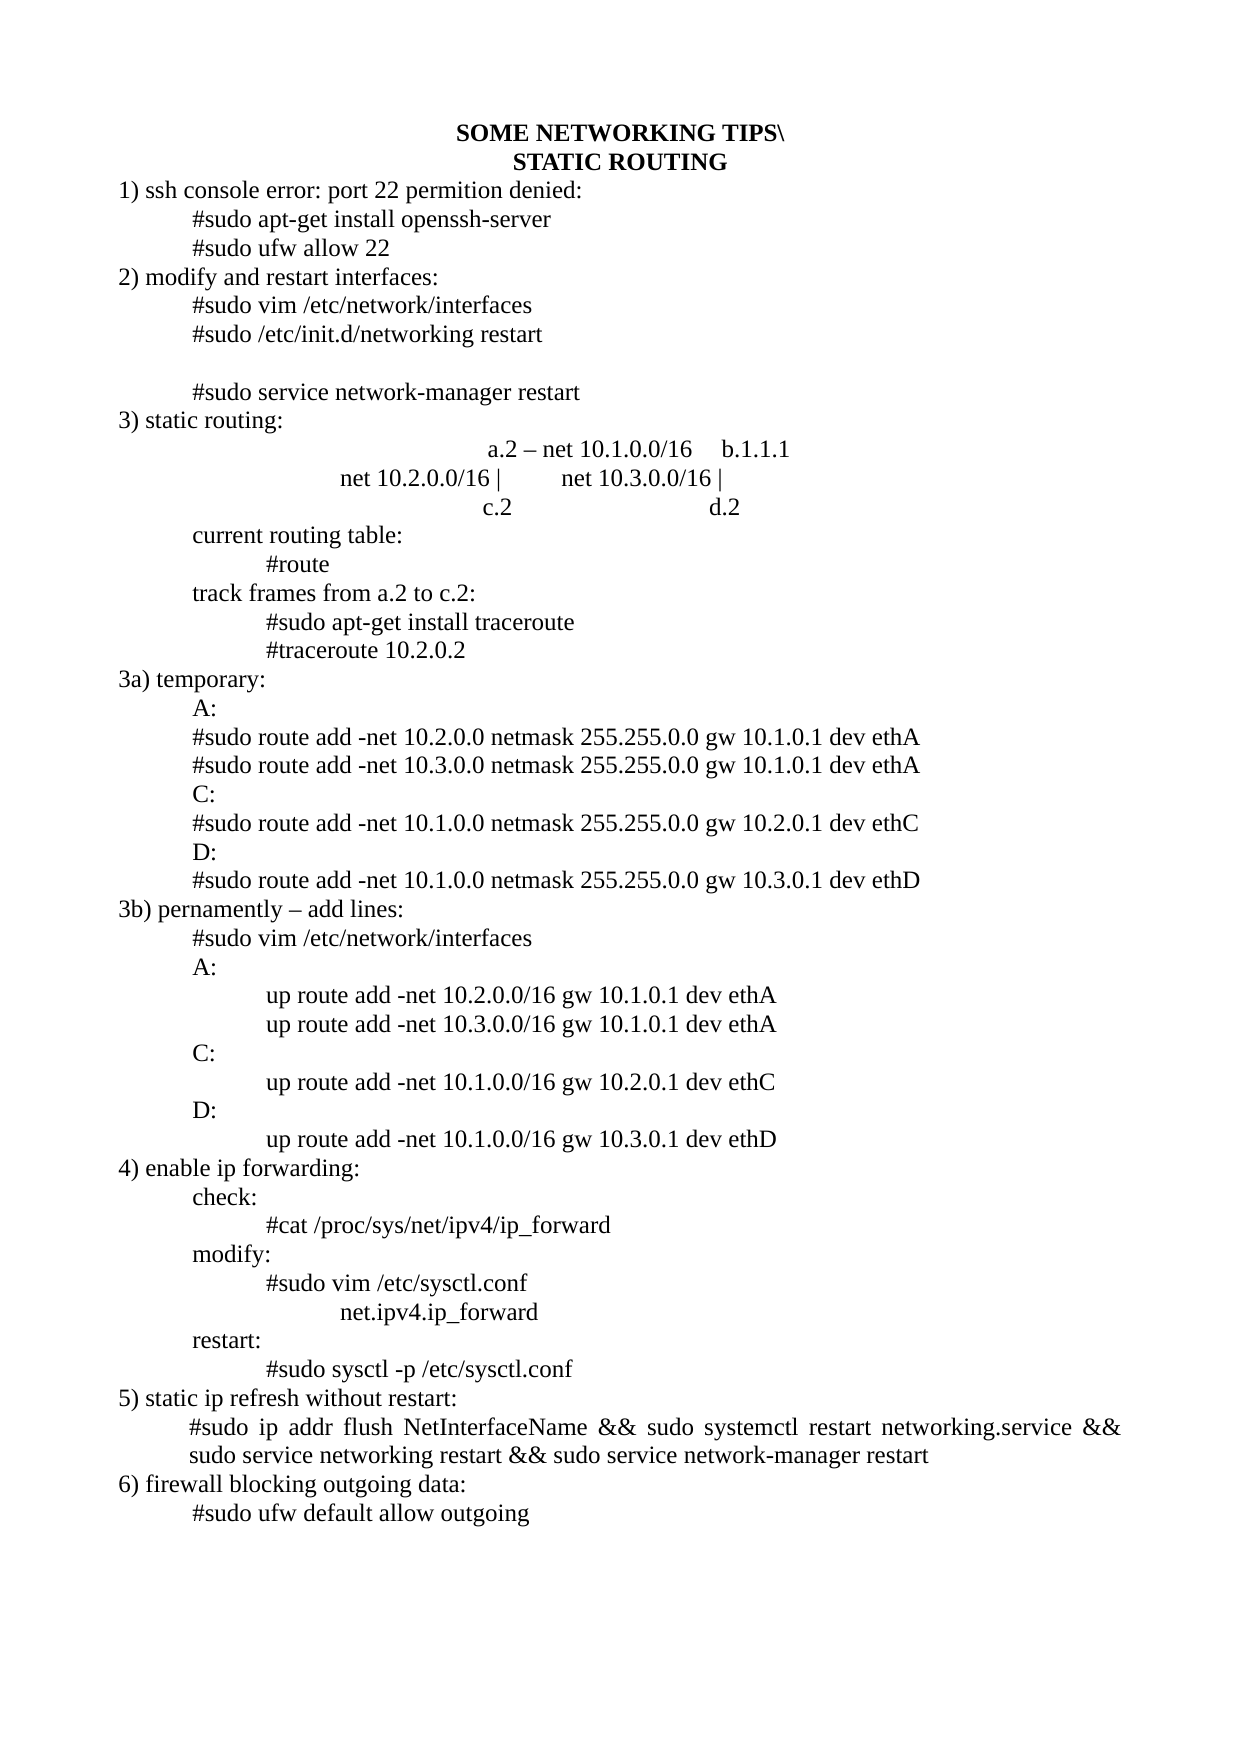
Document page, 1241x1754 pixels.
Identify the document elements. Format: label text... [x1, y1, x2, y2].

text #sudo service network-manager restart [118, 377, 1122, 406]
text 5) static ip refresh without restart: [118, 1383, 1122, 1412]
text net 10.2.0.0/16 | net 10.3.0.0/16 | [118, 463, 1122, 492]
text a.2 – net 10.1.0.0/16 b.1.1.1 [118, 434, 1122, 463]
text #sudo ufw allow 22 [118, 233, 1122, 262]
text #route [118, 549, 1122, 578]
text #sudo route add -net 10.1.0.0 netmask 255.255.0.0 gw 10.2.0.1 dev ethC [118, 808, 1122, 837]
text restart: [118, 1326, 1122, 1354]
text 3a) temporary: [118, 664, 1122, 693]
text 3) static routing: [118, 406, 1122, 434]
text D: [118, 1096, 1122, 1124]
text 2) modify and restart interfaces: [118, 262, 1122, 291]
text #sudo ip addr flush NetInterfaceName && sudo systemctl restart networking.service && sudo service networking restart && sudo service network-manager restart [189, 1412, 1122, 1469]
text #sudo vim /etc/sysctl.conf [118, 1268, 1122, 1297]
text check: [118, 1182, 1122, 1211]
text up route add -net 10.1.0.0/16 gw 10.3.0.1 dev ethD [118, 1124, 1122, 1153]
text #sudo apt-get install openssh-server [118, 204, 1122, 233]
text track frames from a.2 to c.2: [118, 578, 1122, 607]
text #sudo vim /etc/network/interfaces [118, 291, 1122, 319]
text 6) firewall blocking outgoing data: [118, 1469, 1122, 1498]
text c.2 d.2 [118, 492, 1122, 521]
text net.ipv4.ip_forward [118, 1297, 1122, 1326]
text #sudo route add -net 10.3.0.0 netmask 255.255.0.0 gw 10.1.0.1 dev ethA [118, 751, 1122, 779]
text 4) enable ip forwarding: [118, 1153, 1122, 1182]
text #sudo ufw default allow outgoing [118, 1498, 1122, 1527]
text C: [118, 779, 1122, 808]
text C: [118, 1038, 1122, 1067]
text current routing table: [118, 521, 1122, 549]
text 1) ssh console error: port 22 permition denied: [118, 176, 1122, 204]
text A: [118, 952, 1122, 981]
text D: [118, 837, 1122, 866]
text up route add -net 10.1.0.0/16 gw 10.2.0.1 dev ethC [118, 1067, 1122, 1096]
text #sudo vim /etc/network/interfaces [118, 923, 1122, 952]
text #sudo route add -net 10.1.0.0 netmask 255.255.0.0 gw 10.3.0.1 dev ethD [118, 866, 1122, 894]
text #sudo route add -net 10.2.0.0 netmask 255.255.0.0 gw 10.1.0.1 dev ethA [118, 722, 1122, 751]
text modify: [118, 1239, 1122, 1268]
text 3b) pernamently – add lines: [118, 894, 1122, 923]
text A: [118, 693, 1122, 722]
text #sudo apt-get install traceroute [118, 607, 1122, 636]
text #sudo sysctl -p /etc/sysctl.conf [118, 1354, 1122, 1383]
text STATIC ROUTING [118, 147, 1122, 176]
text up route add -net 10.3.0.0/16 gw 10.1.0.1 dev ethA [118, 1009, 1122, 1038]
text SOME NETWORKING TIPS\ [118, 118, 1122, 147]
text up route add -net 10.2.0.0/16 gw 10.1.0.1 dev ethA [118, 981, 1122, 1009]
text #traceroute 10.2.0.2 [118, 636, 1122, 664]
text #cat /proc/sys/net/ipv4/ip_forward [118, 1211, 1122, 1239]
text #sudo /etc/init.d/networking restart [118, 319, 1122, 348]
